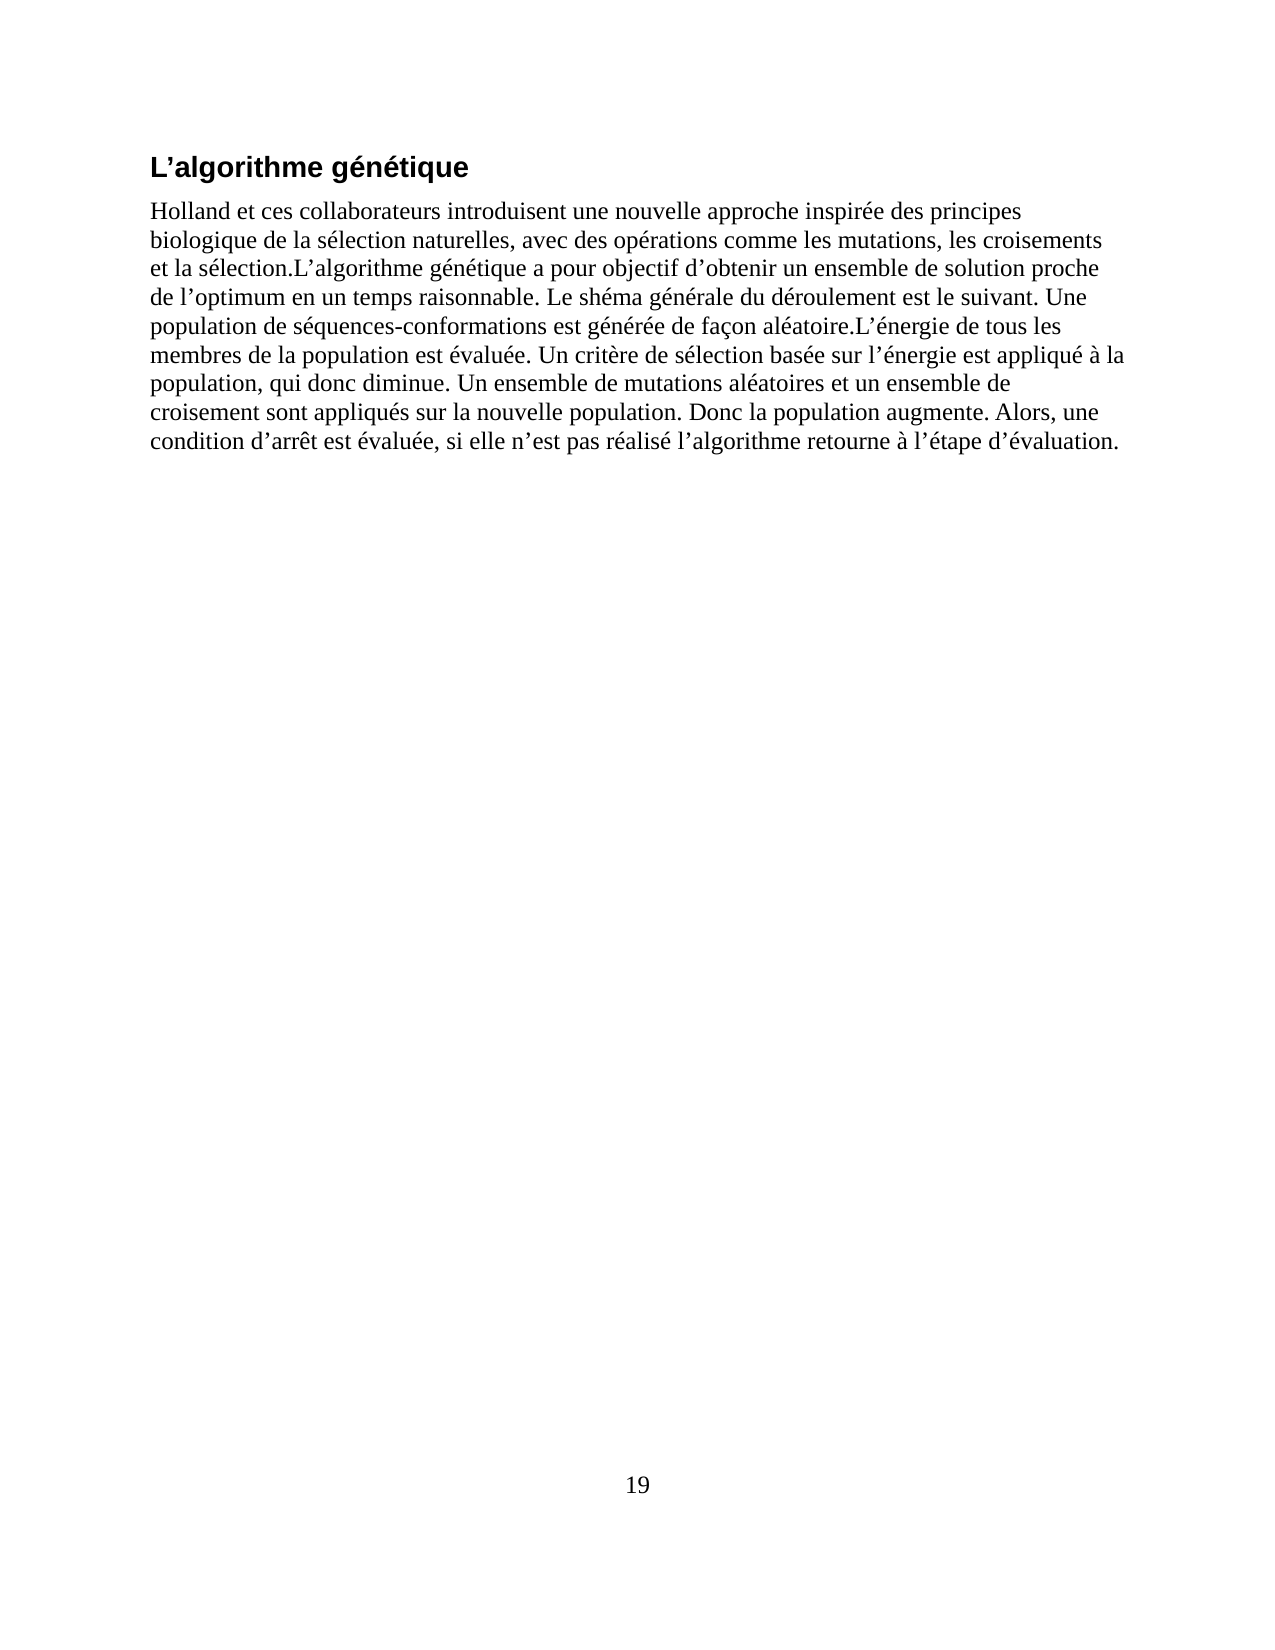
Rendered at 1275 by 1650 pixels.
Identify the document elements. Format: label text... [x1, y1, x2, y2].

text Holland et ces collaborateurs introduisent une nouvelle approche inspirée des principes biologique de la sélection naturelles, avec des opérations comme les mutations, les croisements et la sélection.L’algorithme génétique a pour objectif d’obtenir un ensemble de solution proche de l’optimum en un temps raisonnable. Le shéma générale du déroulement est le suivant. Une population de séquences-conformations est générée de façon aléatoire.L’énergie de tous les membres de la population est évaluée. Un critère de sélection basée sur l’énergie est appliqué à la population, qui donc diminue. Un ensemble de mutations aléatoires et un ensemble de croisement sont appliqués sur la nouvelle population. Donc la population augmente. Alors, une condition d’arrêt est évaluée, si elle n’est pas réalisé l’algorithme retourne à l’étape d’évaluation. [150, 196, 1125, 455]
subtitle L’algorithme génétique [150, 150, 1125, 183]
